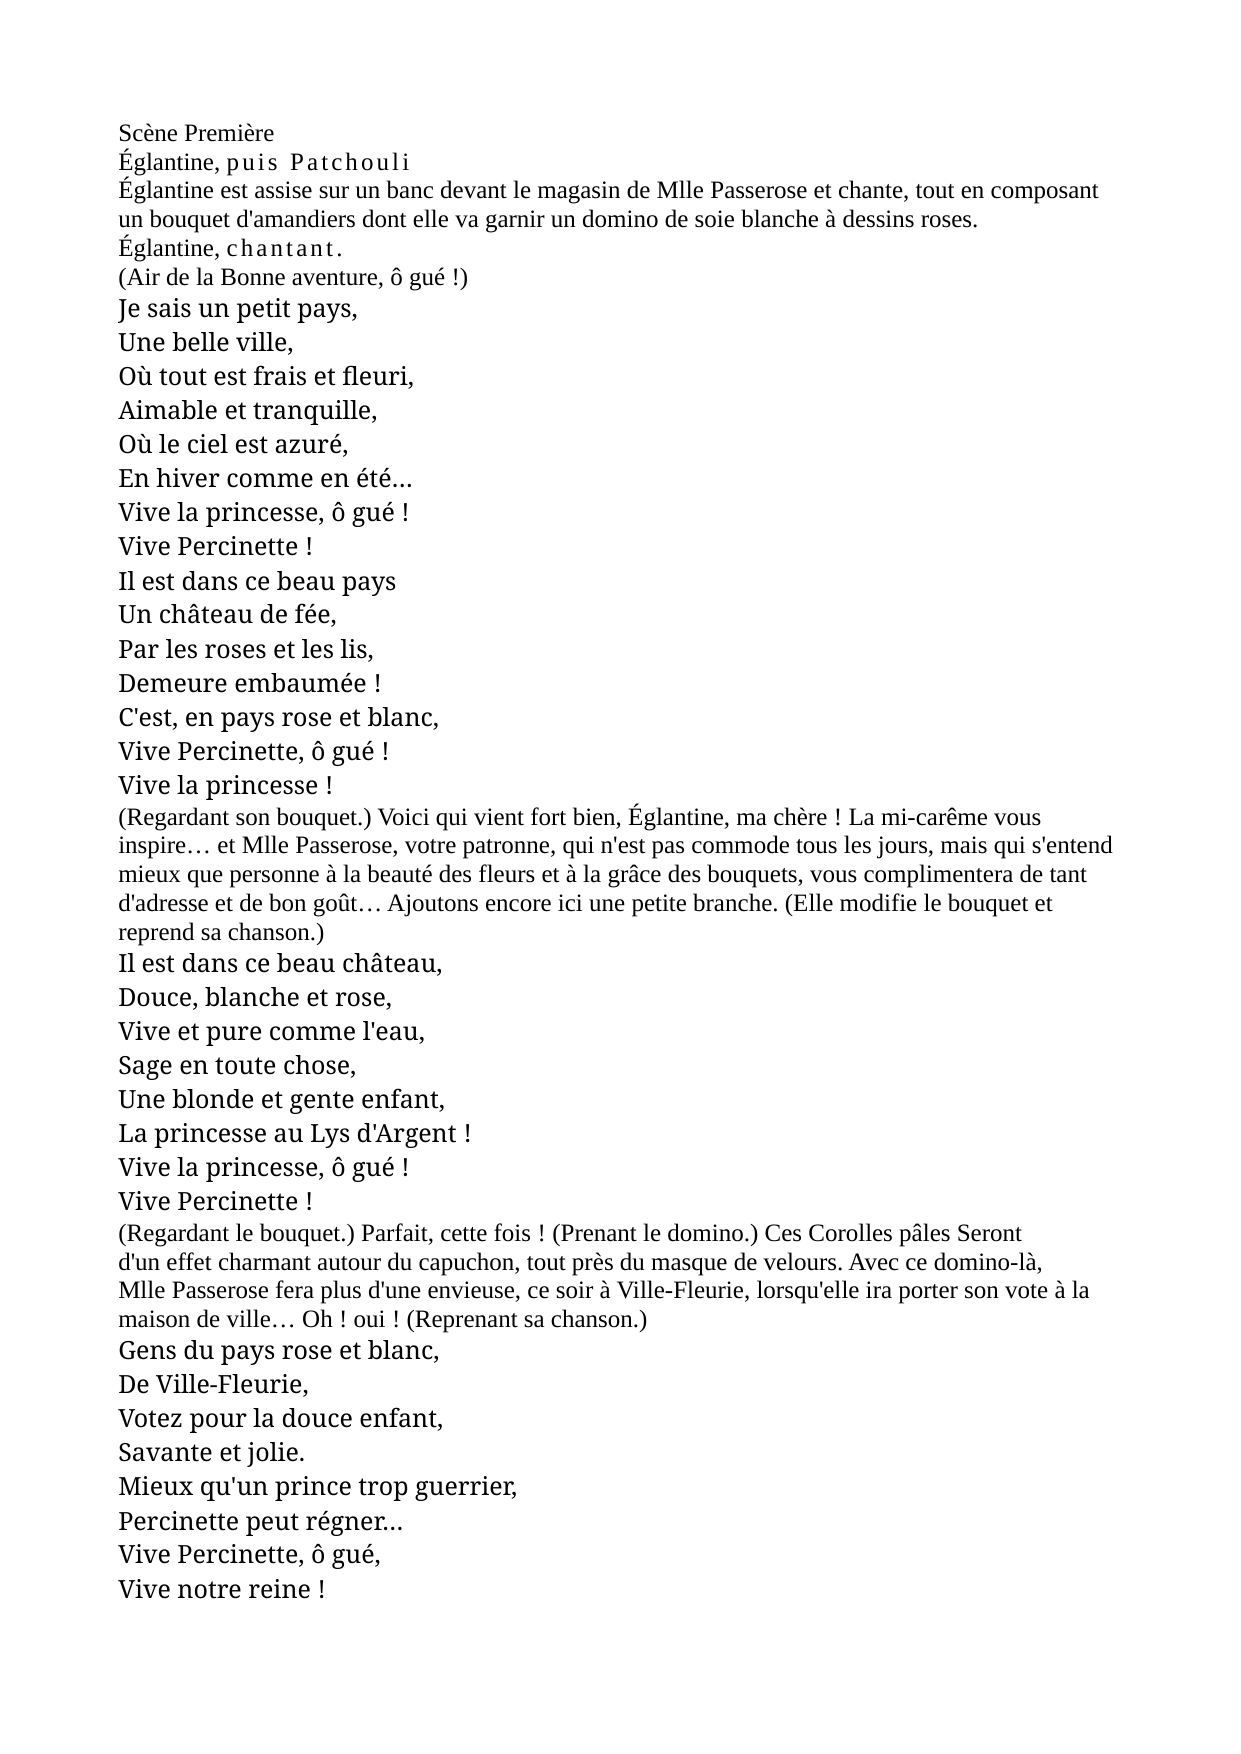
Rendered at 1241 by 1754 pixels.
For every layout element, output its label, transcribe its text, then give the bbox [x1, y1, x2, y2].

text Églantine est assise sur un banc devant le magasin de Mlle Passerose et chante, tout en composant un bouquet d'amandiers dont elle va garnir un domino de soie blanche à dessins roses. [118, 176, 1122, 233]
text Il est dans ce beau château, Douce, blanche et rose, Vive et pure comme l'eau, Sage en toute chose, Une blonde et gente enfant, La princesse au Lys d'Argent ! Vive la princesse, ô gué ! Vive Percinette ! [118, 945, 1122, 1218]
text Églantine, puis Patchouli [118, 147, 1122, 176]
text Je sais un petit pays, Une belle ville, Où tout est frais et fleuri, Aimable et tranquille, Où le ciel est azuré, En hiver comme en été… Vive la princesse, ô gué ! Vive Percinette ! Il est dans ce beau pays Un château de fée, Par les roses et les lis, Demeure embaumée ! C'est, en pays rose et blanc, Vive Percinette, ô gué ! Vive la princesse ! [118, 291, 1122, 802]
text Gens du pays rose et blanc, De Ville-Fleurie, Votez pour la douce enfant, Savante et jolie. Mieux qu'un prince trop guerrier, Percinette peut régner… Vive Percinette, ô gué, Vive notre reine ! [118, 1333, 1122, 1605]
text d'un effet charmant autour du capuchon, tout près du masque de velours. Avec ce domino-là, Mlle Passerose fera plus d'une envieuse, ce soir à Ville-Fleurie, lorsqu'elle ira porter son vote à la maison de ville… Oh ! oui ! (Reprenant sa chanson.) [118, 1247, 1122, 1333]
text Scène Première [118, 118, 1122, 147]
text Églantine, chantant. [118, 233, 1122, 262]
text (Air de la Bonne aventure, ô gué !) [118, 262, 1122, 291]
text (Regardant le bouquet.) Parfait, cette fois ! (Prenant le domino.) Ces Corolles pâles Seront [118, 1218, 1122, 1247]
text (Regardant son bouquet.) Voici qui vient fort bien, Églantine, ma chère ! La mi-carême vous inspire… et Mlle Passerose, votre patronne, qui n'est pas commode tous les jours, mais qui s'entend mieux que personne à la beauté des fleurs et à la grâce des bouquets, vous complimentera de tant d'adresse et de bon goût… Ajoutons encore ici une petite branche. (Elle modifie le bouquet et reprend sa chanson.) [118, 802, 1122, 945]
